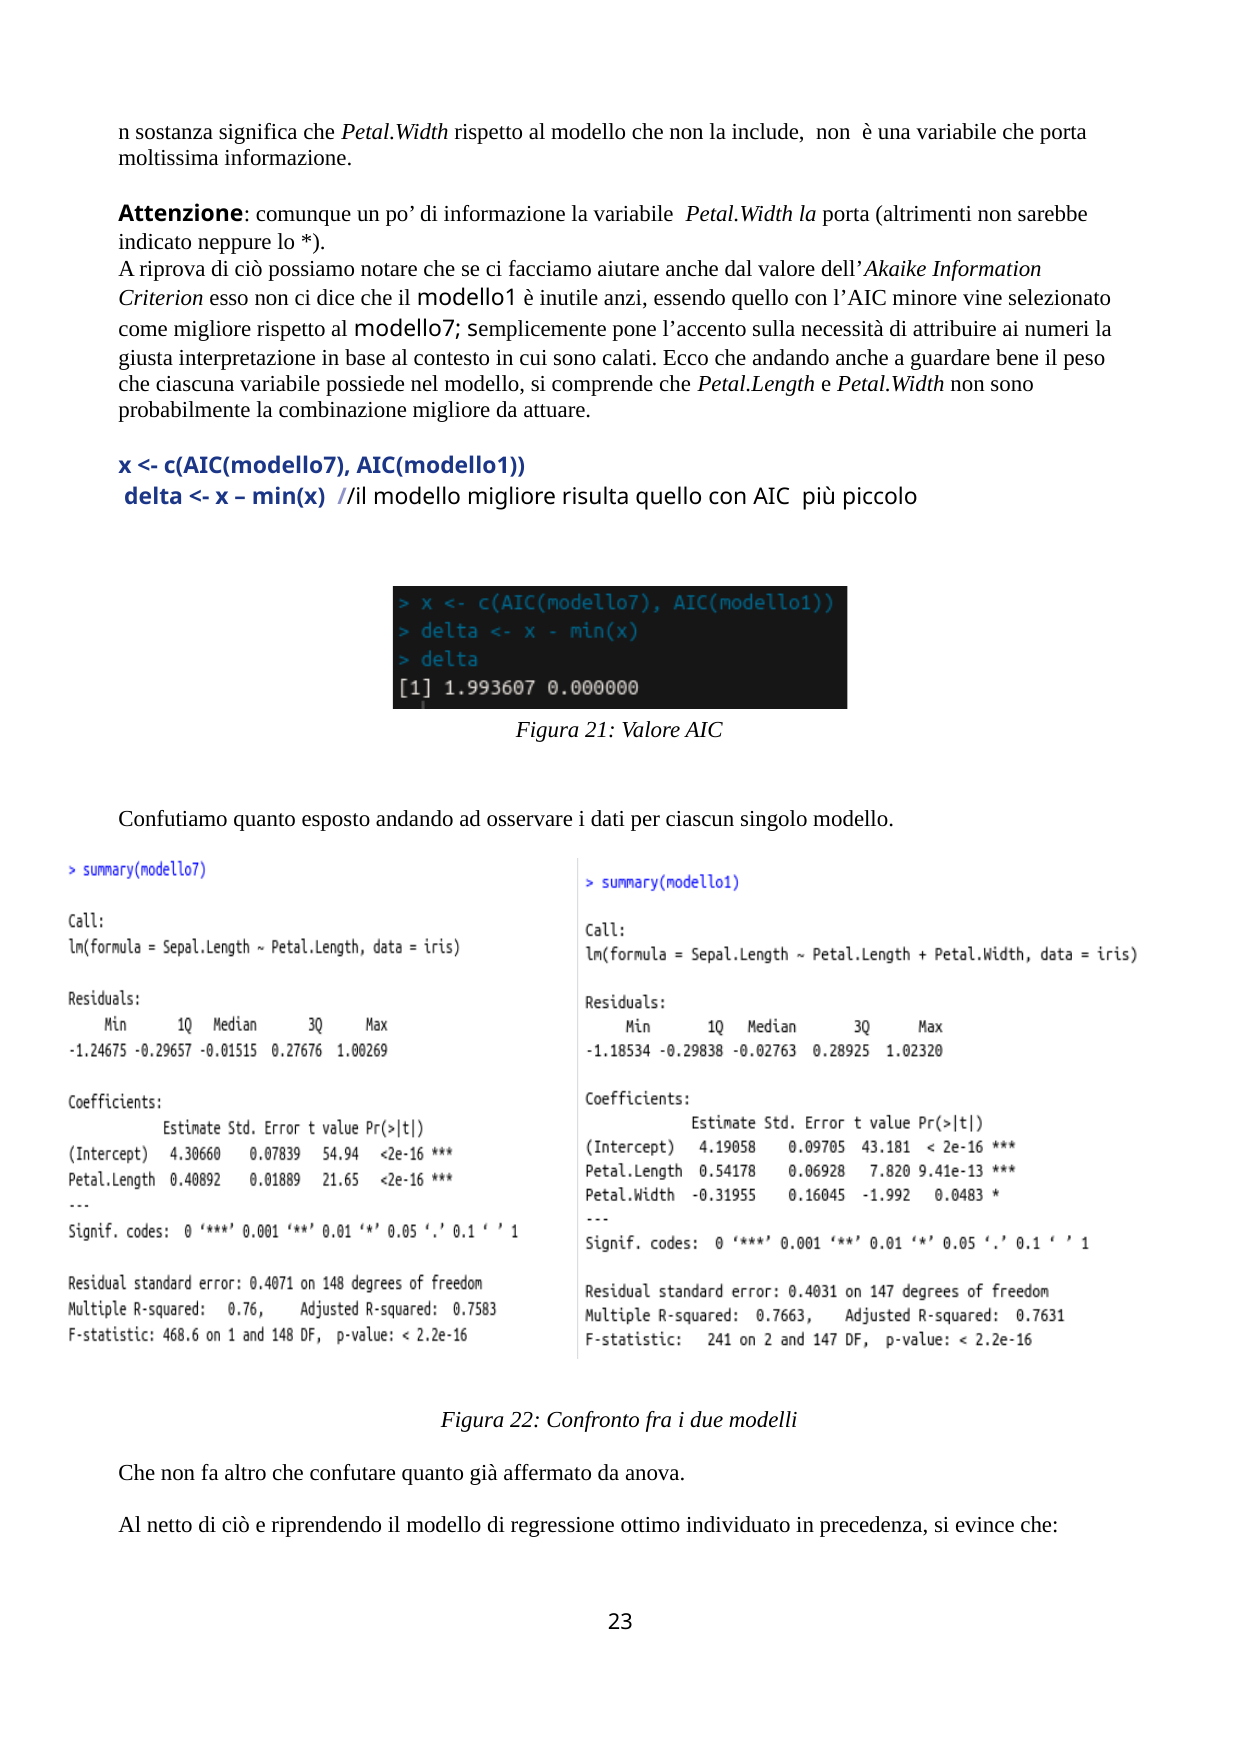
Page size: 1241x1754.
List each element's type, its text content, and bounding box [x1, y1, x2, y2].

text delta <- x – min(x) //il modello migliore risulta quello con AIC più piccolo [118, 480, 1122, 512]
text x <- c(AIC(modello7), AIC(modello1)) [118, 449, 1122, 480]
text Figura 21: Valore AIC [393, 709, 847, 742]
text Figura 22: Confronto fra i due modelli [118, 1406, 1122, 1432]
picture [392, 586, 848, 709]
text n sostanza significa che Petal.Width rispetto al modello che non la include, non è una variabile che porta moltissima informazione. [118, 118, 1122, 171]
text Che non fa altro che confutare quanto già affermato da anova. [118, 1459, 1122, 1485]
text Attenzione: comunque un po’ di informazione la variabile Petal.Width la porta (altrimenti non sarebbe indicato neppure lo *). [118, 197, 1122, 255]
text Al netto di ciò e riprendendo il modello di regressione ottimo individuato in precedenza, si evince che: [118, 1511, 1122, 1538]
text Confutiamo quanto esposto andando ad osservare i dati per ciascun singolo modello. [118, 804, 1122, 831]
text A riprova di ciò possiamo notare che se ci facciamo aiutare anche dal valore dell’Akaike Information Criterion esso non ci dice che il modello1 è inutile anzi, essendo quello con l’AIC minore vine selezionato come migliore rispetto al modello7; semplicemente pone l’accento sulla necessità di attribuire ai numeri la giusta interpretazione in base al contesto in cui sono calati. Ecco che andando anche a guardare bene il peso che ciascuna variabile possiede nel modello, si comprende che Petal.Length e Petal.Width non sono probabilmente la combinazione migliore da attuare. [118, 255, 1122, 423]
picture [62, 858, 1149, 1359]
